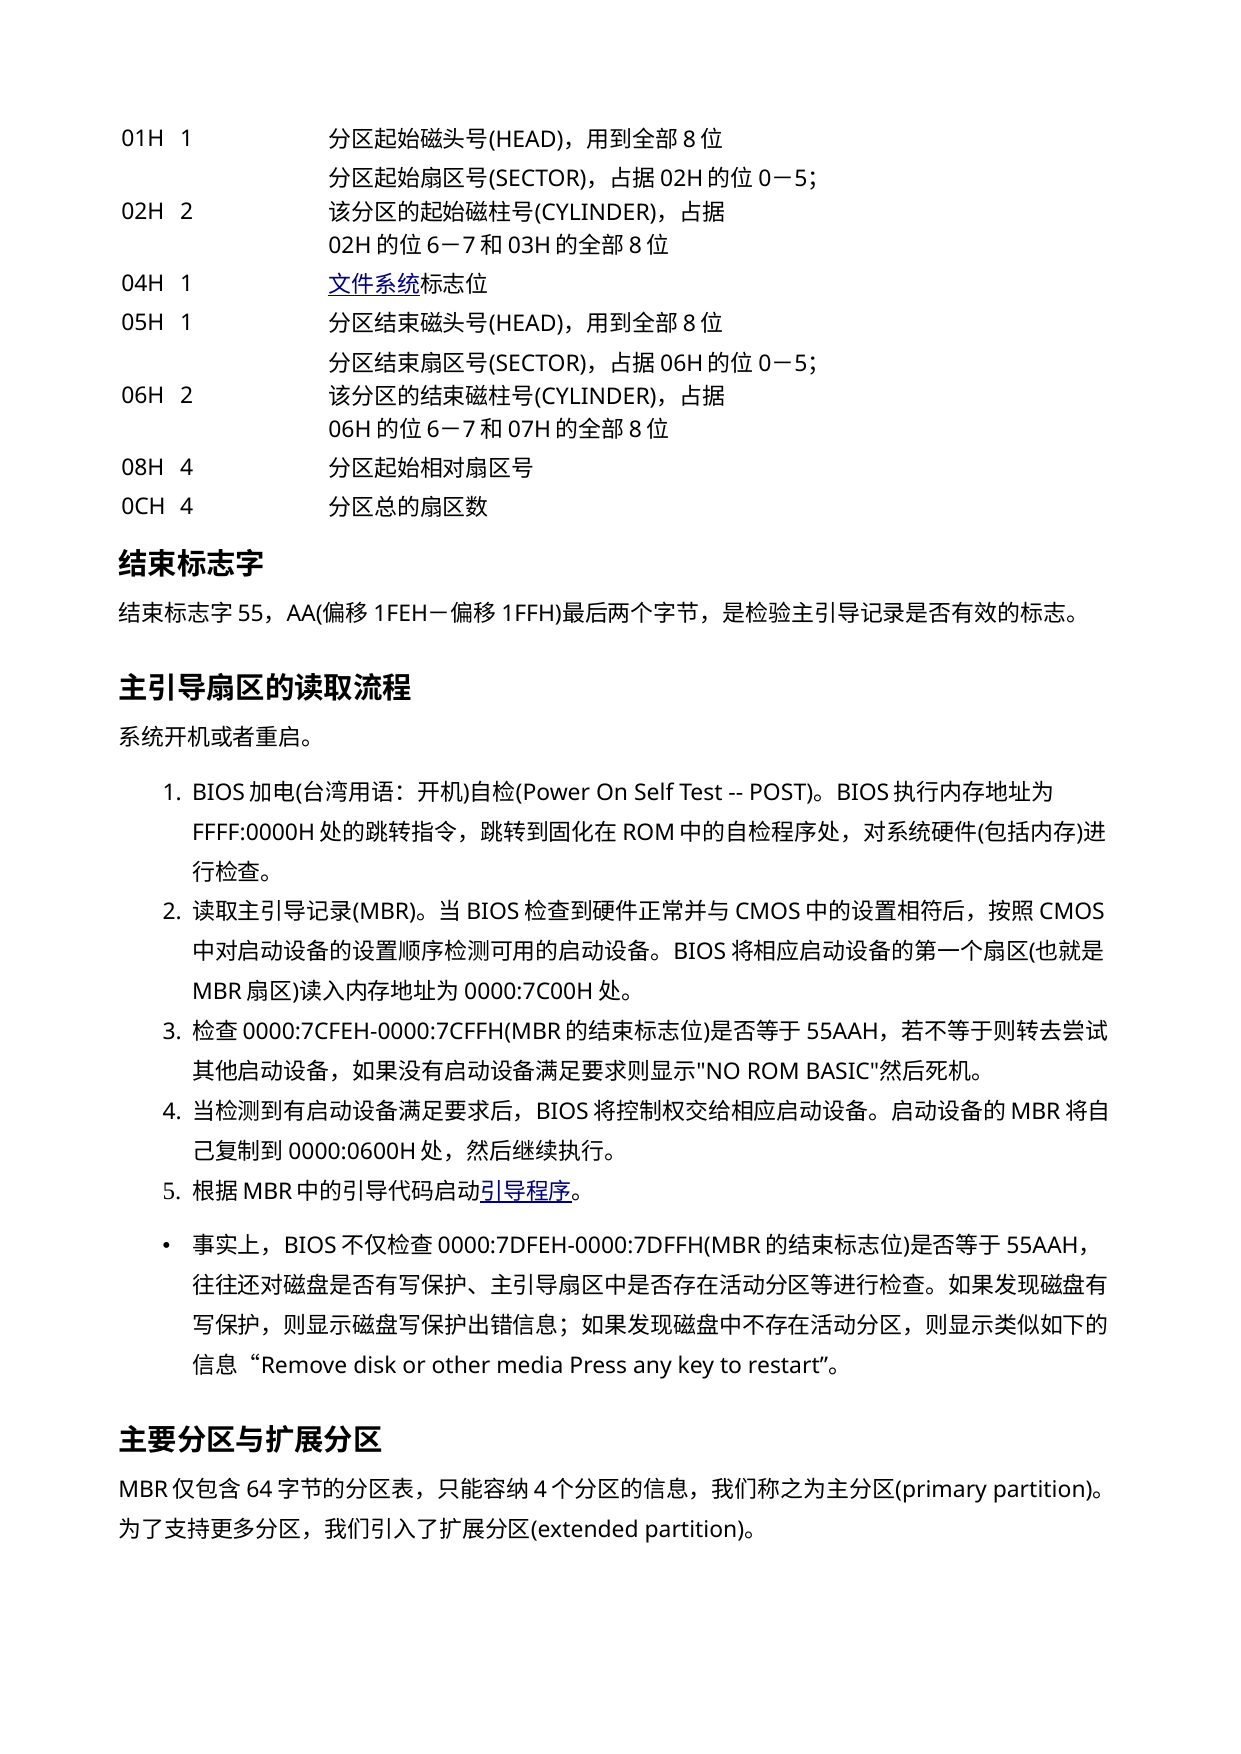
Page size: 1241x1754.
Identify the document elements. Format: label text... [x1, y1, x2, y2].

table_cell 分区起始扇区号(SECTOR)，占据02H的位0－5； 该分区的起始磁柱号(CYLINDER)，占据 02H的位6－7和03H的全部8位 [325, 157, 1092, 263]
table_cell 0CH [118, 486, 177, 525]
table_cell 01H [118, 118, 177, 157]
text 系统开机或者重启。 [118, 719, 1122, 752]
table_cell 08H [118, 447, 177, 486]
subtitle 结束标志字 [118, 540, 1122, 582]
table_cell 1 [177, 263, 325, 302]
table_cell 05H [118, 302, 177, 341]
table_cell 04H [118, 263, 177, 302]
subtitle 主要分区与扩展分区 [118, 1416, 1122, 1458]
table_cell 1 [177, 118, 325, 157]
table_cell 02H [118, 157, 177, 263]
list 读取主引导记录(MBR)。当BIOS检查到硬件正常并与CMOS中的设置相符后，按照CMOS中对启动设备的设置顺序检测可用的启动设备。BIOS将相应启动设备的第一个扇区(也就是MBR扇区)读入内存地址为0000:7C00H处。 [162, 893, 1122, 1006]
table_cell 分区起始磁头号(HEAD)，用到全部8位 [325, 118, 1092, 157]
list BIOS加电(台湾用语：开机)自检(Power On Self Test -- POST)。BIOS执行内存地址为FFFF:0000H处的跳转指令，跳转到固化在ROM中的自检程序处，对系统硬件(包括内存)进行检查。 [162, 773, 1122, 887]
list 检查0000:7CFEH-0000:7CFFH(MBR的结束标志位)是否等于55AAH，若不等于则转去尝试其他启动设备，如果没有启动设备满足要求则显示"NO ROM BASIC"然后死机。 [162, 1013, 1122, 1086]
list 事实上，BIOS不仅检查0000:7DFEH-0000:7DFFH(MBR的结束标志位)是否等于55AAH，往往还对磁盘是否有写保护、主引导扇区中是否存在活动分区等进行检查。如果发现磁盘有写保护，则显示磁盘写保护出错信息；如果发现磁盘中不存在活动分区，则显示类似如下的信息“Remove disk or other media Press any key to restart”。 [162, 1227, 1122, 1380]
table_cell 文件系统标志位 [325, 263, 1092, 302]
subtitle 主引导扇区的读取流程 [118, 664, 1122, 707]
table_cell 4 [177, 447, 325, 486]
table_cell 06H [118, 341, 177, 447]
table_cell 2 [177, 157, 325, 263]
table_cell 4 [177, 486, 325, 525]
table_cell 2 [177, 341, 325, 447]
text 结束标志字55，AA(偏移1FEH－偏移1FFH)最后两个字节，是检验主引导记录是否有效的标志。 [118, 595, 1122, 628]
table_cell 分区结束扇区号(SECTOR)，占据06H的位0－5； 该分区的结束磁柱号(CYLINDER)，占据 06H的位6－7和07H的全部8位 [325, 341, 1092, 447]
table_cell 1 [177, 302, 325, 341]
list 当检测到有启动设备满足要求后，BIOS将控制权交给相应启动设备。启动设备的MBR将自己复制到0000:0600H处，然后继续执行。 [162, 1093, 1122, 1166]
table_cell 分区总的扇区数 [325, 486, 1092, 525]
list 根据MBR中的引导代码启动引导程序。 [162, 1173, 1122, 1206]
text MBR仅包含64字节的分区表，只能容纳4个分区的信息，我们称之为主分区(primary partition)。为了支持更多分区，我们引入了扩展分区(extended partition)。 [118, 1471, 1122, 1544]
table_cell 分区结束磁头号(HEAD)，用到全部8位 [325, 302, 1092, 341]
table_cell 分区起始相对扇区号 [325, 447, 1092, 486]
